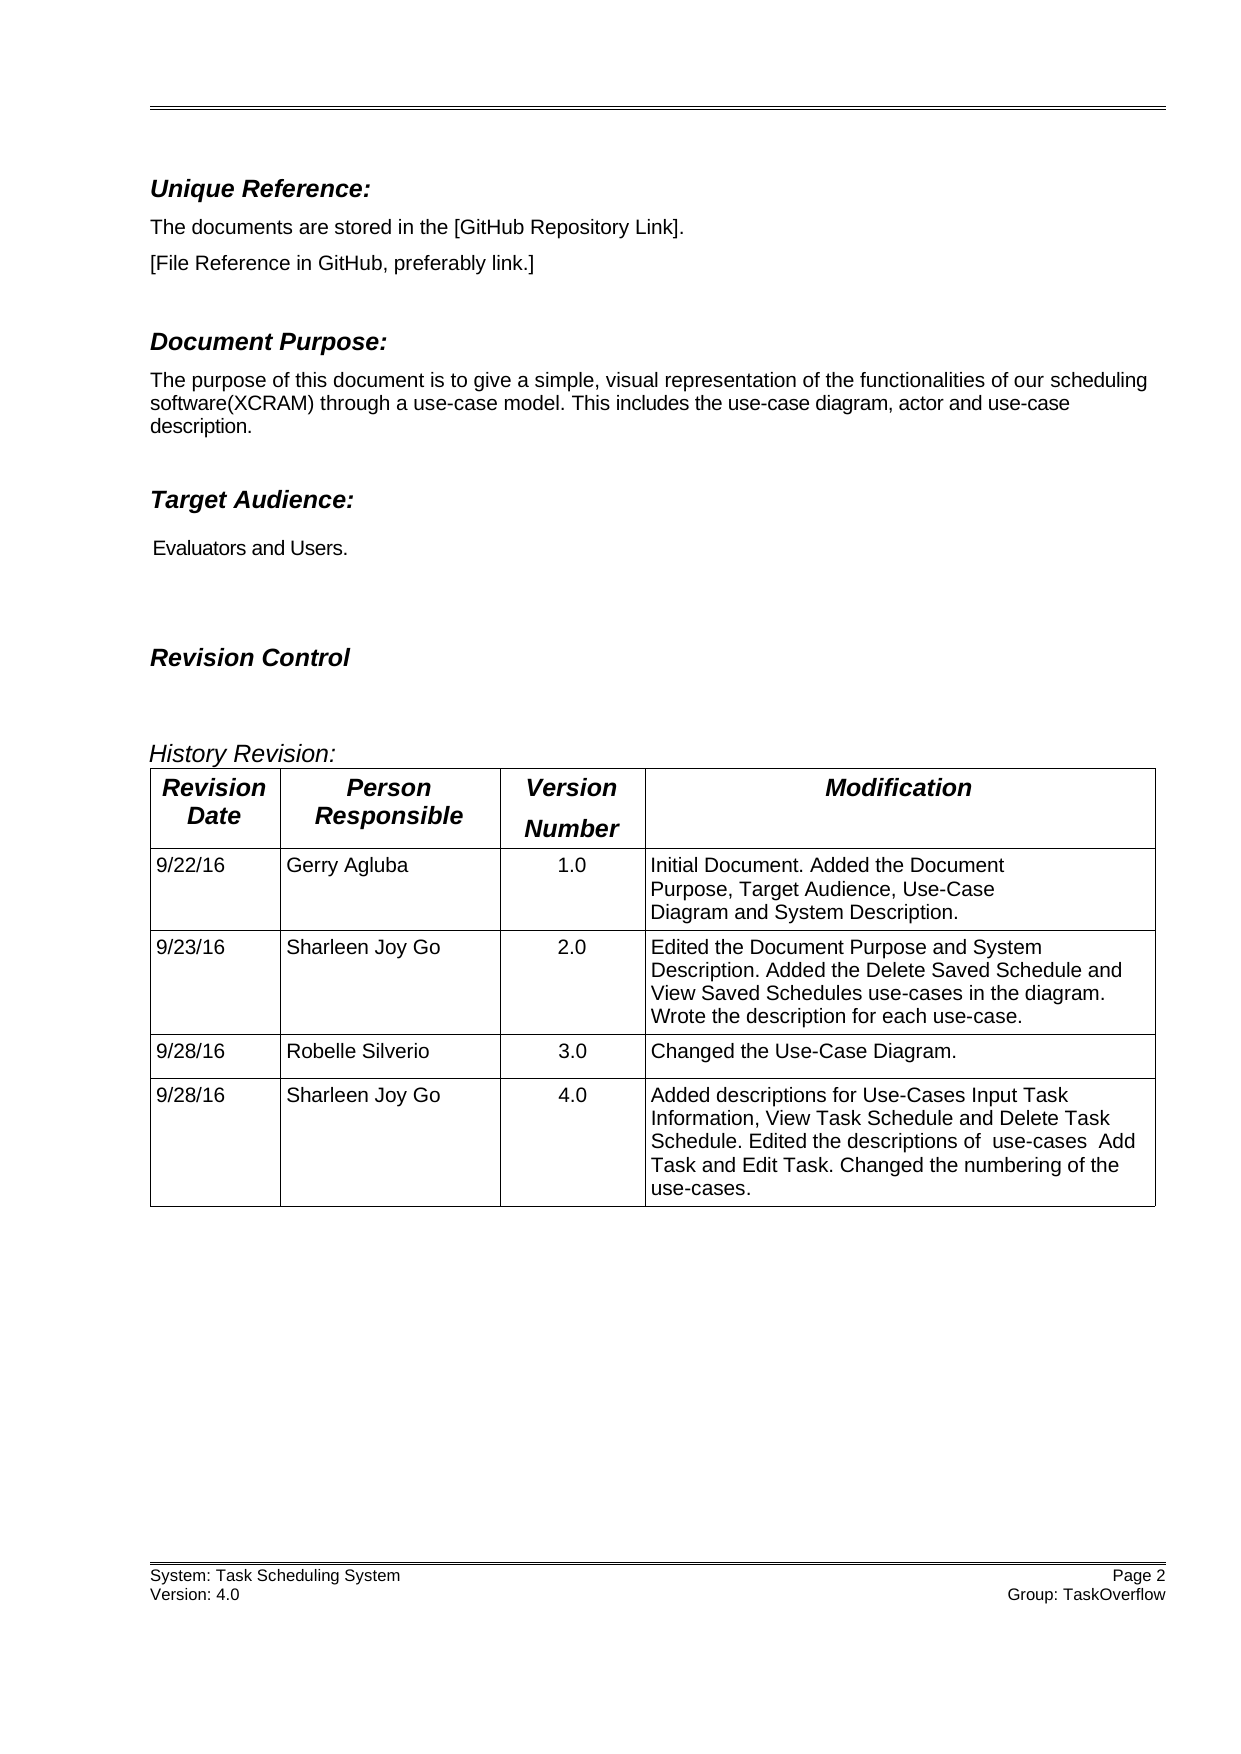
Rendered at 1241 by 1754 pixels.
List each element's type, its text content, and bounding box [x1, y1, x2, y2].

table_cell Robelle Silverio [281, 1035, 500, 1078]
table_cell Gerry Agluba [281, 849, 500, 930]
subtitle Document Purpose: [150, 328, 1166, 356]
table_cell 1.0 [501, 849, 645, 930]
subtitle [File Reference in GitHub, preferably link.] [150, 251, 1166, 275]
table_cell Sharleen Joy Go [281, 931, 500, 1034]
table_cell Initial Document. Added the Document Purpose, Target Audience, Use-Case Diagram and System Description. [646, 849, 1155, 930]
table_cell 4.0 [501, 1079, 645, 1206]
subtitle Target Audience: [150, 486, 1166, 514]
subtitle Unique Reference: [150, 175, 1166, 203]
table_header Person Responsible [281, 769, 500, 848]
text History Revision: [148, 740, 1166, 768]
table_cell 9/22/16 [151, 849, 280, 930]
table_cell 9/28/16 [151, 1035, 280, 1078]
table_header Version Number [501, 769, 645, 848]
subtitle The documents are stored in the [GitHub Repository Link]. [150, 216, 1166, 239]
table_cell Changed the Use-Case Diagram. [646, 1035, 1155, 1078]
text Evaluators and Users. [152, 527, 432, 563]
table_cell 9/23/16 [151, 931, 280, 1034]
table_cell Sharleen Joy Go [281, 1079, 500, 1206]
table_cell 2.0 [501, 931, 645, 1034]
table_cell Added descriptions for Use-Cases Input Task Information, View Task Schedule and Delete Task Schedule. Edited the descriptions of use-cases Add Task and Edit Task. Changed the numbering of the use-cases. [646, 1079, 1155, 1206]
subtitle The purpose of this document is to give a simple, visual representation of the functionalities of our scheduling software(XCRAM) through a use-case model. This includes the use-case diagram, actor and use-case description. [150, 368, 1166, 438]
table_cell Edited the Document Purpose and System Description. Added the Delete Saved Schedule and View Saved Schedules use-cases in the diagram. Wrote the description for each use-case. [646, 931, 1155, 1034]
table_cell 3.0 [501, 1035, 645, 1078]
table_header Modification [646, 769, 1155, 848]
table_cell 9/28/16 [151, 1079, 280, 1206]
subtitle Revision Control [150, 644, 1166, 672]
table_header Revision Date [151, 769, 280, 848]
